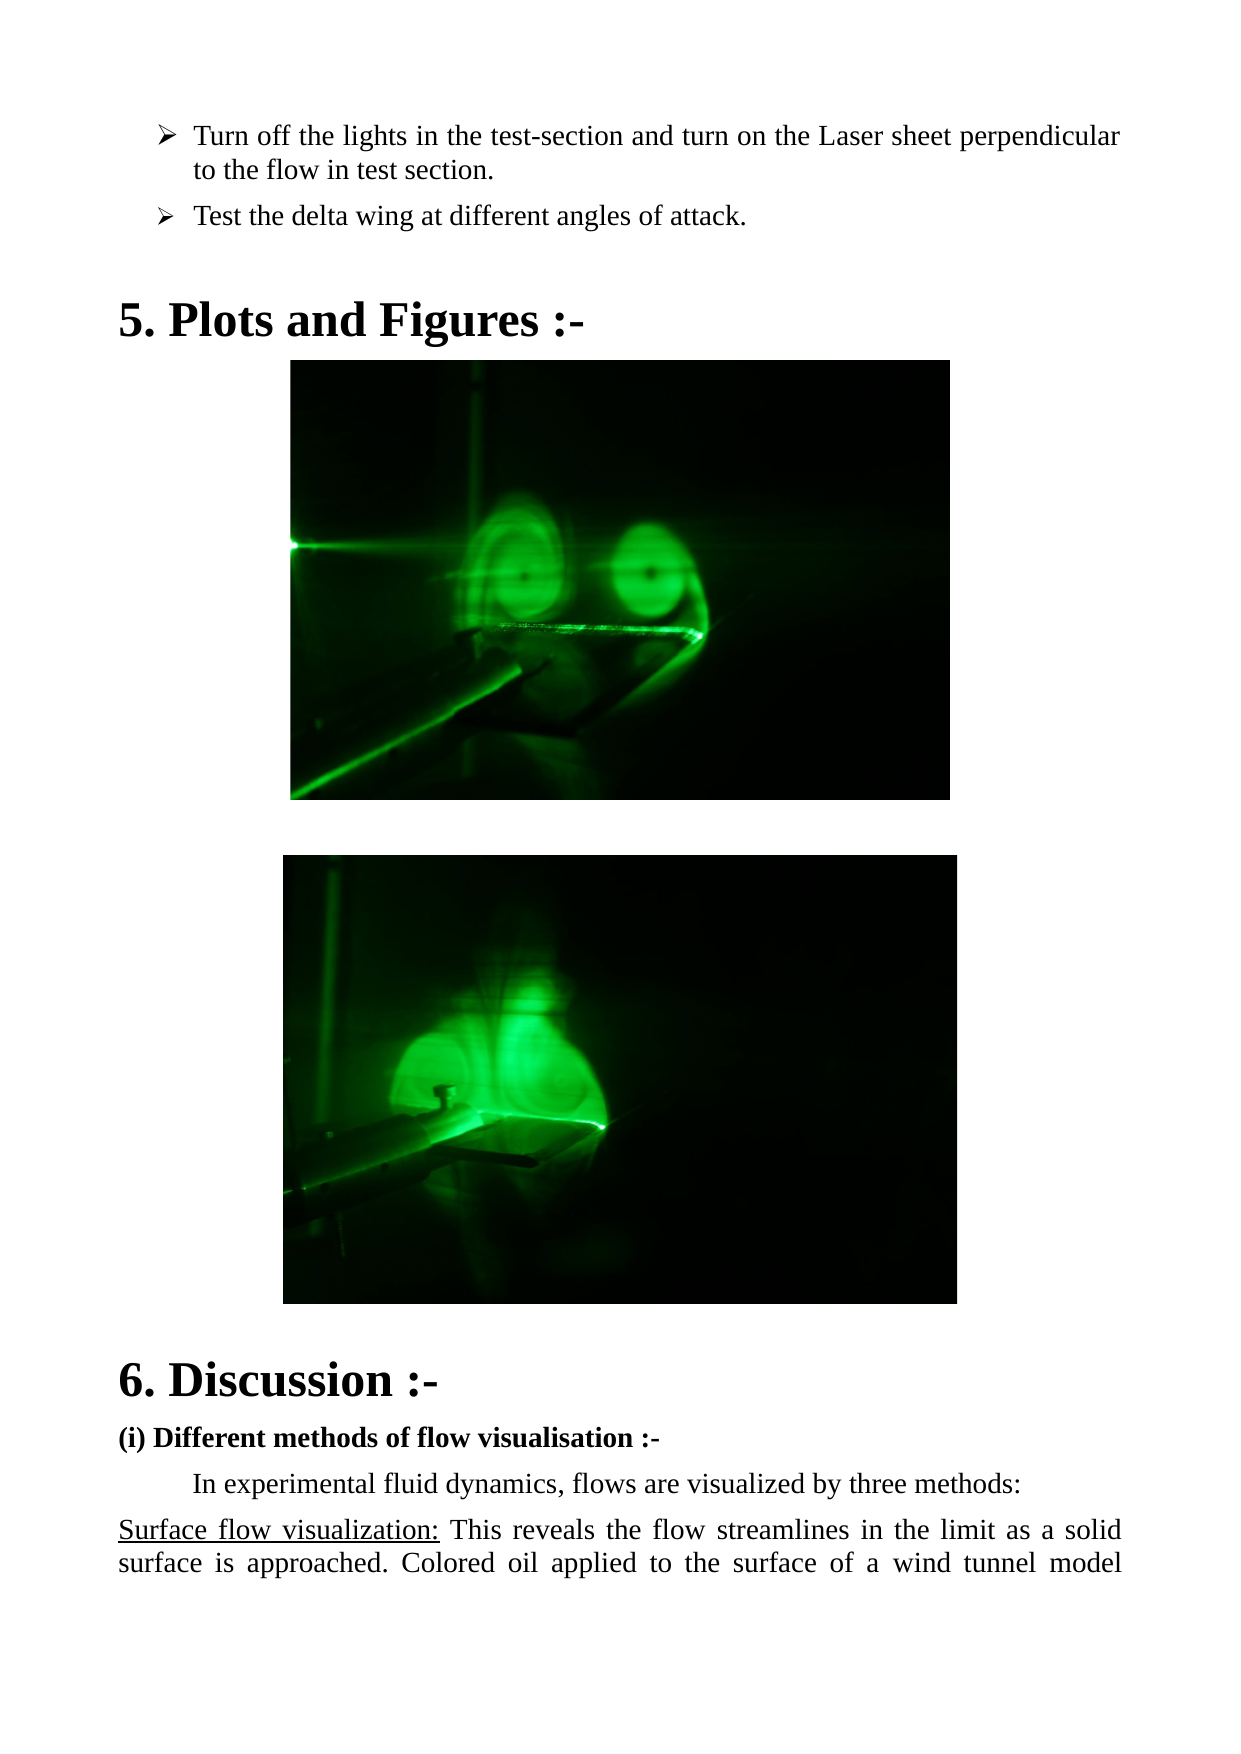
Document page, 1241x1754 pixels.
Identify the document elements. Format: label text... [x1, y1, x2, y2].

list (i) Different methods of flow visualisation :- [118, 1420, 1122, 1453]
picture [283, 855, 958, 1304]
list 5. Plots and Figures :- [118, 290, 1122, 347]
picture [290, 360, 950, 800]
list Test the delta wing at different angles of attack. [156, 198, 1122, 231]
list Surface flow visualization: This reveals the flow streamlines in the limit as a solid surface is approached. Colored oil applied to the surface of a wind tunnel model [118, 1512, 1122, 1579]
list Turn off the lights in the test-section and turn on the Laser sheet perpendicular to the flow in test section. [156, 118, 1122, 185]
list In experimental fluid dynamics, flows are visualized by three methods: [118, 1466, 1122, 1499]
list 6. Discussion :- [118, 1350, 1122, 1407]
